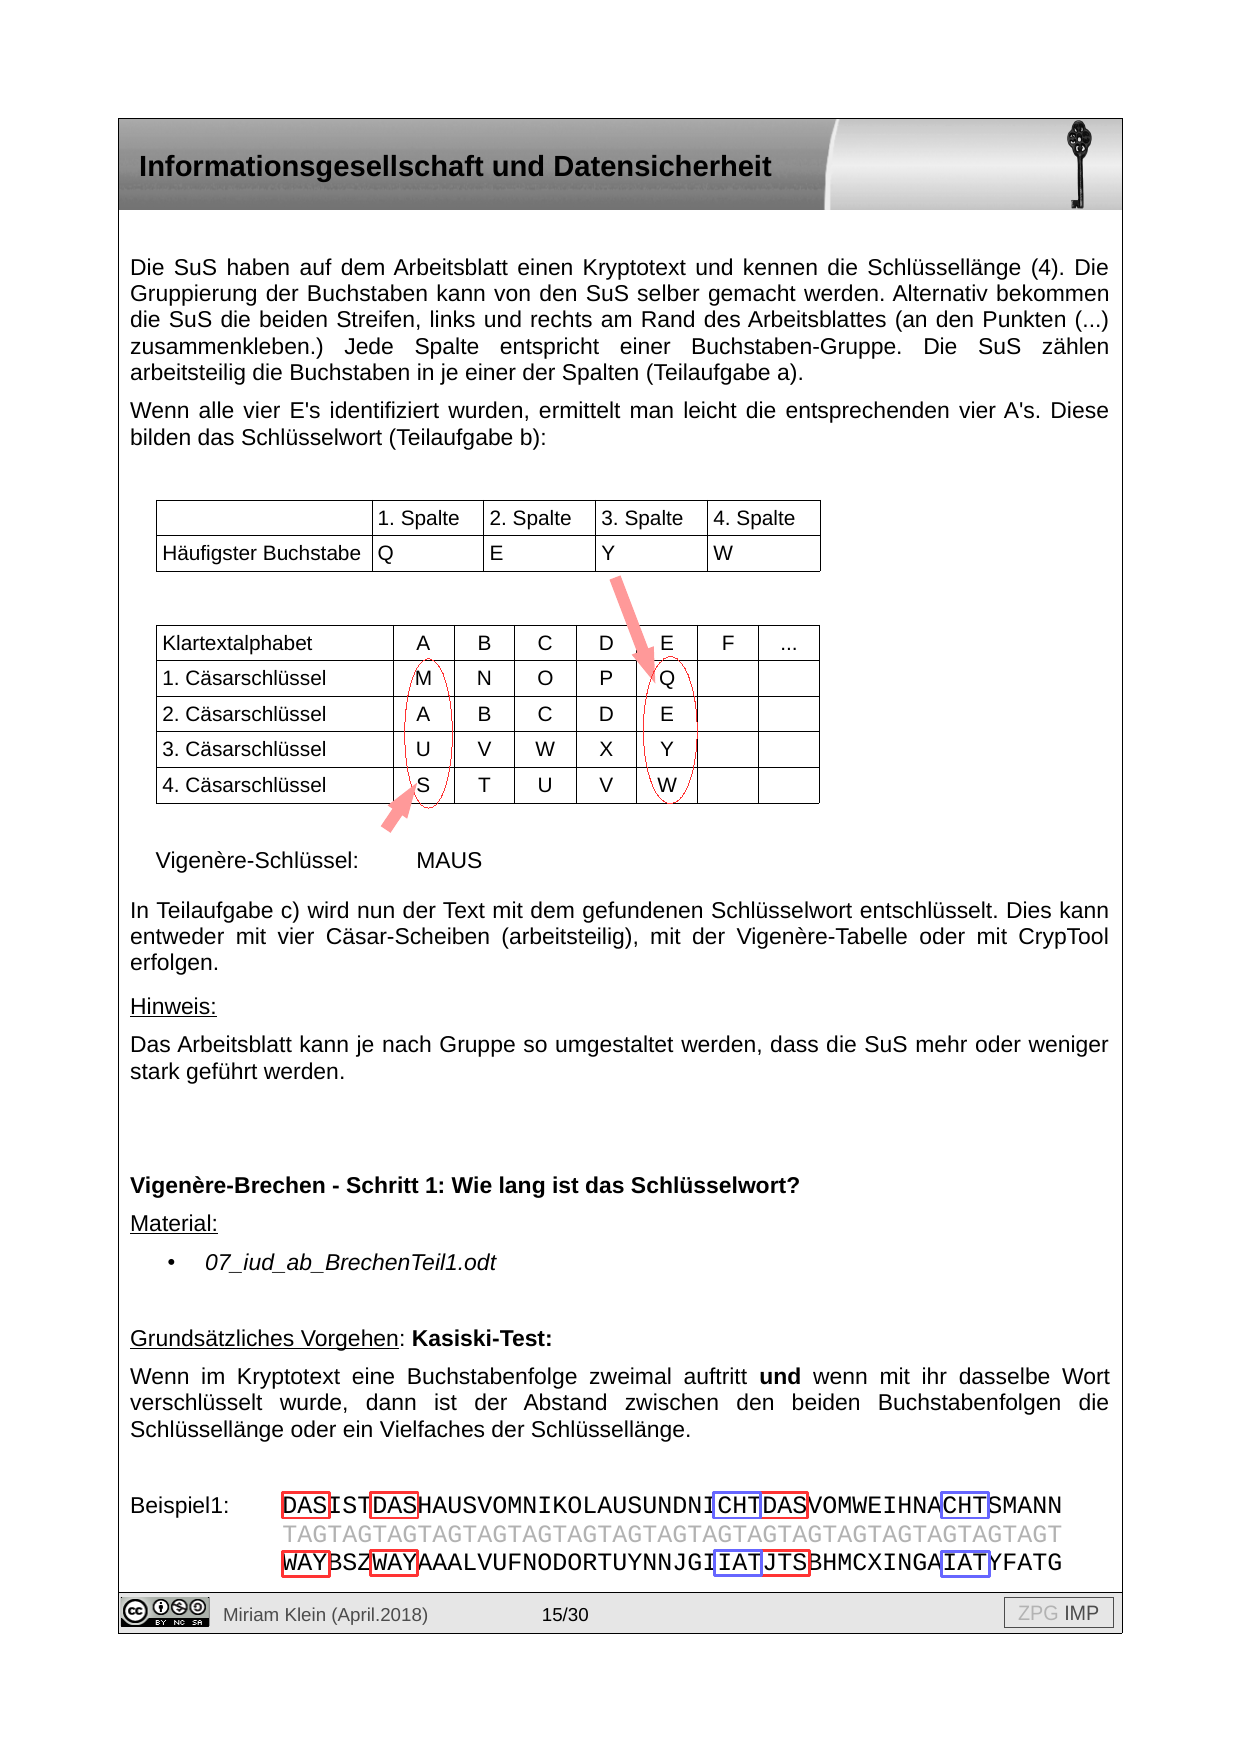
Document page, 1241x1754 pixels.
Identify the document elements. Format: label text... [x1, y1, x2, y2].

text Beispiel1: [809, 1492, 940, 1518]
table_cell 3. Cäsarschlüssel [157, 732, 393, 767]
table_cell Y [637, 732, 697, 767]
list 07_iud_ab_BrechenTeil1.odt [167, 1248, 1122, 1275]
table_header [157, 501, 372, 535]
text Wenn im Kryptotext eine Buchstabenfolge zweimal auftritt und wenn mit ihr dasselbe Wort verschlüsselt wurde, dann ist der Abstand zwischen den beiden Buchstabenfolgen die Schlüssellänge oder ein Vielfaches der Schlüssellänge. [130, 1363, 1110, 1442]
table_header B [455, 626, 514, 660]
text Beispiel1: [130, 1492, 281, 1518]
text Das Arbeitsblatt kann je nach Gruppe so umgestaltet werden, dass die SuS mehr oder weniger stark geführt werden. [130, 1031, 1110, 1084]
table_cell D [577, 697, 636, 731]
table_header C [515, 626, 576, 660]
table_cell [698, 768, 758, 802]
table_cell 2. Cäsarschlüssel [157, 697, 393, 731]
table_cell [759, 697, 819, 731]
text Wenn alle vier E's identifiziert wurden, ermittelt man leicht die entsprechenden vier A's. Diese bilden das Schlüsselwort (Teilaufgabe b): [130, 397, 1110, 450]
picture [119, 119, 1122, 210]
table_cell E [637, 697, 697, 731]
text Beispiel1: [372, 1494, 417, 1517]
table_header 3. Spalte [596, 501, 707, 535]
table_cell U [515, 768, 576, 802]
table_cell X [577, 732, 636, 767]
table_header 4. Spalte [708, 501, 820, 535]
text Beispiel1: [284, 1494, 328, 1517]
table_cell Q [373, 536, 483, 571]
table_cell [759, 732, 819, 767]
text Material: [130, 1210, 1110, 1237]
subtitle Vigenère-Brechen - Schritt 1: Wie lang ist das Schlüsselwort? [130, 1172, 1110, 1198]
table_header A [394, 626, 454, 660]
table_cell A [394, 697, 454, 731]
text Beispiel1: [419, 1492, 712, 1518]
table_cell Häufigster Buchstabe [157, 536, 372, 571]
text In Teilaufgabe c) wird nun der Text mit dem gefundenen Schlüsselwort entschlüsselt. Dies kann entweder mit vier Cäsar-Scheiben (arbeitsteilig), mit der Vigenère-Tabelle oder mit CrypTool erfolgen. [130, 897, 1110, 976]
table_cell Q [637, 661, 697, 696]
picture [120, 1597, 210, 1627]
table_cell [698, 732, 758, 767]
table_cell W [708, 536, 820, 571]
table_header E [641, 626, 697, 660]
table_cell [698, 661, 758, 696]
table_cell S [394, 768, 454, 802]
table_header 2. Spalte [484, 501, 595, 535]
table_cell M [394, 661, 454, 696]
table_cell [698, 697, 758, 731]
text Beispiel1: [943, 1494, 987, 1517]
table_cell O [515, 661, 576, 696]
table_cell [759, 661, 819, 696]
text Die SuS haben auf dem Arbeitsblatt einen Kryptotext und kennen die Schlüssellänge (4). Die Gruppierung der Buchstaben kann von den SuS selber gemacht werden. Alternativ bekommen die SuS die beiden Streifen, links und rechts am Rand des Arbeitsblattes (an den Punkten (...) zusammenkleben.) Jede Spalte entspricht einer Buchstaben-Gruppe. Die SuS zählen arbeitsteilig die Buchstaben in je einer der Spalten (Teilaufgabe a). [130, 253, 1110, 385]
table_header F [698, 626, 758, 660]
table_cell W [515, 732, 576, 767]
table_cell W [637, 768, 697, 802]
table_cell Y [596, 536, 707, 571]
table_header ... [759, 626, 819, 660]
table_cell P [577, 661, 636, 696]
table_cell V [577, 768, 636, 802]
text Beispiel1: [762, 1494, 806, 1517]
table_header 1. Spalte [373, 501, 483, 535]
table_cell N [455, 661, 514, 696]
table_cell C [515, 697, 576, 731]
text Grundsätzliches Vorgehen: Kasiski-Test: [130, 1325, 1110, 1351]
text Beispiel1: [715, 1494, 759, 1517]
table_cell E [484, 536, 595, 571]
text Beispiel1: [990, 1492, 1110, 1518]
table_cell V [455, 732, 514, 767]
table_header Klartextalphabet [157, 626, 393, 660]
table_cell 4. Cäsarschlüssel [157, 768, 393, 802]
text Vigenère-Schlüssel: MAUS [130, 847, 1110, 873]
table_cell B [455, 697, 514, 731]
text Hinweis: [130, 993, 1110, 1020]
table_header D [577, 626, 636, 660]
table_cell 1. Cäsarschlüssel [157, 661, 393, 696]
table_cell [759, 768, 819, 802]
table_cell T [455, 768, 514, 802]
text Beispiel1: [331, 1492, 369, 1518]
table_cell U [394, 732, 454, 767]
